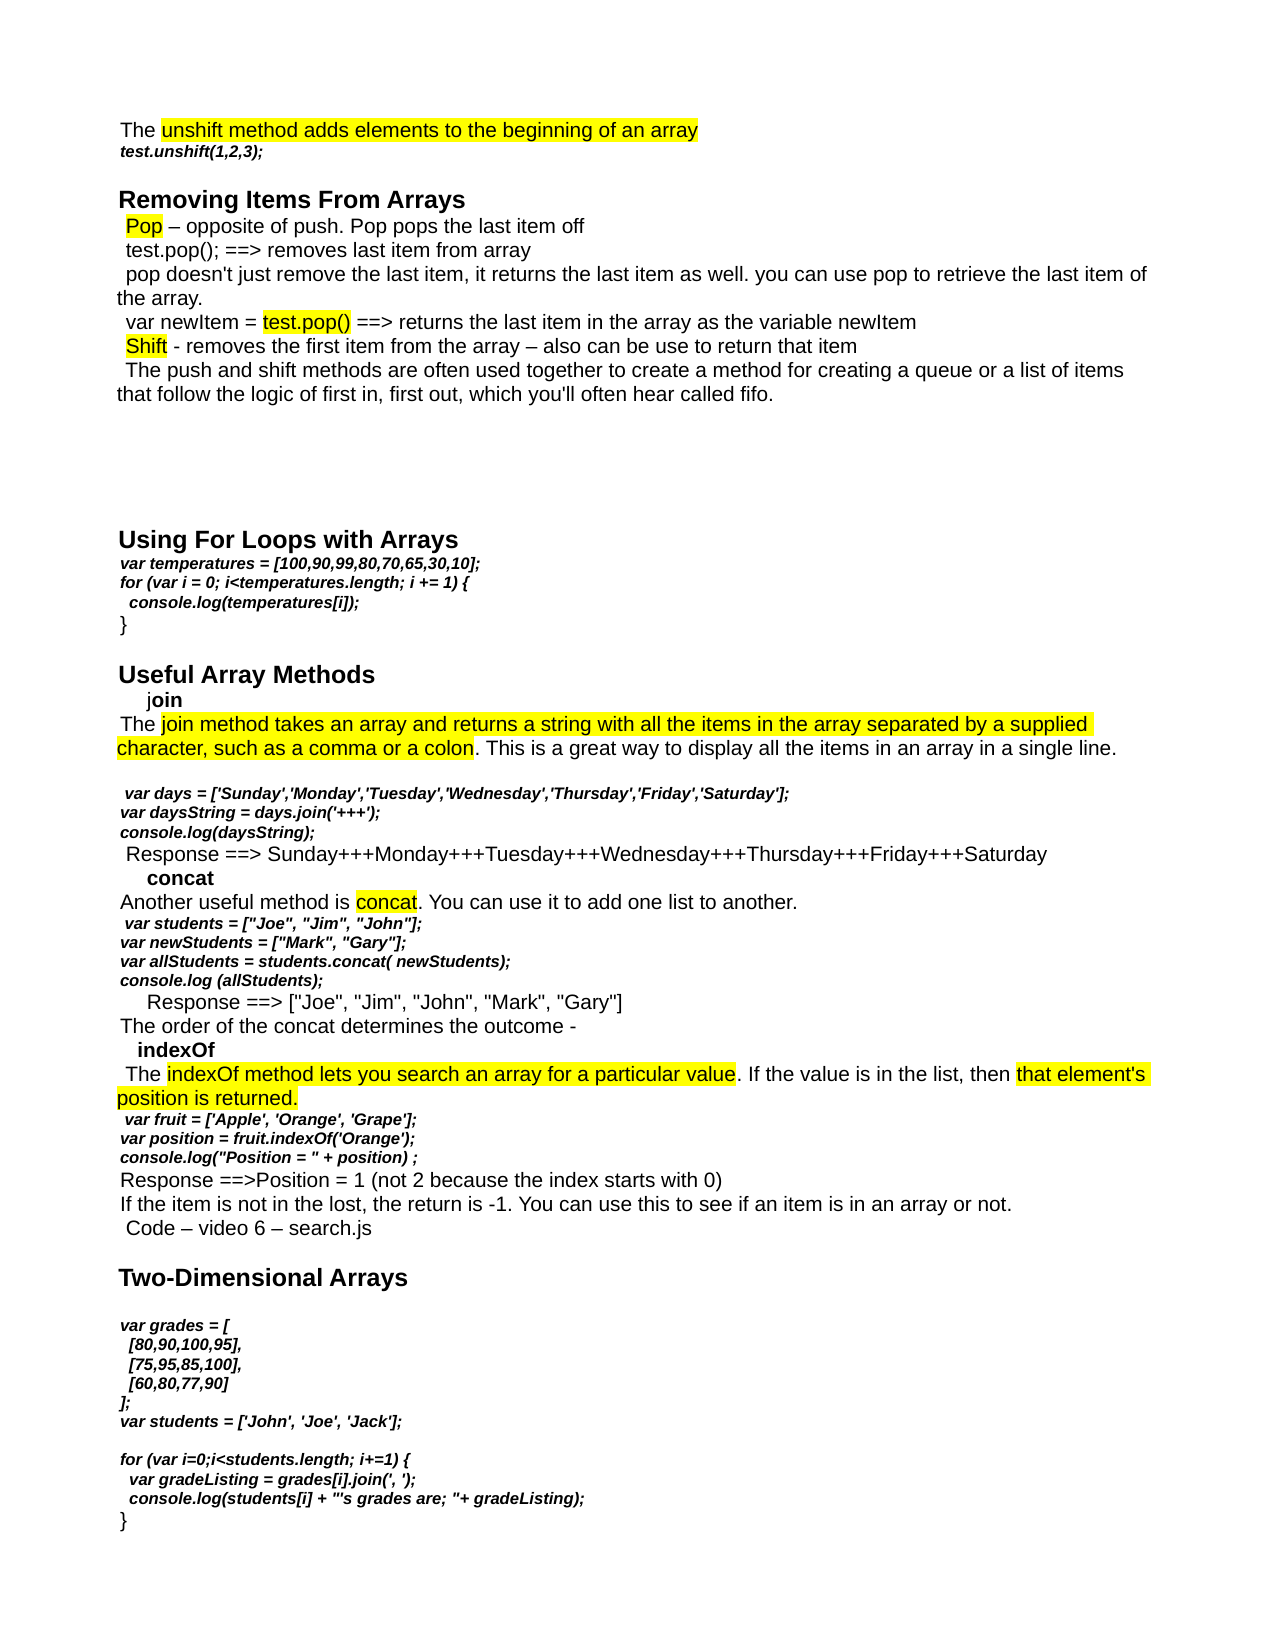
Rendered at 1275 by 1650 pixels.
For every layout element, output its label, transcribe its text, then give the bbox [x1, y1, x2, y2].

text Response ==> ["Joe", "Jim", "John", "Mark", "Gary"] [117, 990, 1157, 1014]
text Response ==>Position = 1 (not 2 because the index starts with 0) [117, 1167, 1157, 1191]
text var newStudents = ["Mark", "Gary"]; [117, 933, 1157, 952]
text console.log(students[i] + "'s grades are; "+ gradeListing); [117, 1488, 1157, 1508]
text If the item is not in the lost, the return is -1. You can use this to see if an item is in an array or not. [117, 1191, 1157, 1215]
subtitle Using For Loops with Arrays [118, 525, 1157, 554]
text console.log(daysString); [117, 822, 1157, 842]
text console.log(temperatures[i]); [117, 592, 1157, 612]
subtitle Useful Array Methods [118, 659, 1157, 688]
text var allStudents = students.concat( newStudents); [117, 952, 1157, 971]
text The join method takes an array and returns a string with all the items in the array separated by a supplied character, such as a comma or a colon. This is a great way to display all the items in an array in a single line. [117, 712, 1157, 760]
text } [117, 1508, 1157, 1532]
text var newItem = test.pop() ==> returns the last item in the array as the variable newItem [117, 310, 1157, 334]
text [60,80,77,90] [117, 1373, 1157, 1393]
text var gradeListing = grades[i].join(', '); [117, 1469, 1157, 1488]
text var daysString = days.join('+++'); [117, 803, 1157, 822]
text [75,95,85,100], [117, 1354, 1157, 1373]
text join [117, 688, 1157, 712]
text The unshift method adds elements to the beginning of an array [117, 118, 1157, 142]
text Pop – opposite of push. Pop pops the last item off [117, 214, 1157, 238]
text pop doesn't just remove the last item, it returns the last item as well. you can use pop to retrieve the last item of the array. [117, 262, 1157, 310]
subtitle Removing Items From Arrays [118, 185, 1157, 214]
text test.unshift(1,2,3); [117, 142, 1157, 161]
text var days = ['Sunday','Monday','Tuesday','Wednesday','Thursday','Friday','Saturday']; [117, 784, 1157, 803]
text The order of the concat determines the outcome - [117, 1014, 1157, 1038]
text ]; [117, 1393, 1157, 1412]
text console.log (allStudents); [117, 971, 1157, 990]
text console.log("Position = " + position) ; [117, 1148, 1157, 1167]
text for (var i = 0; i<temperatures.length; i += 1) { [117, 573, 1157, 592]
text Another useful method is concat. You can use it to add one list to another. [117, 889, 1157, 913]
text Response ==> Sunday+++Monday+++Tuesday+++Wednesday+++Thursday+++Friday+++Saturday [117, 842, 1157, 866]
text var students = ["Joe", "Jim", "John"]; [117, 913, 1157, 933]
text The push and shift methods are often used together to create a method for creating a queue or a list of items that follow the logic of first in, first out, which you'll often hear called fifo. [117, 358, 1157, 406]
text concat [117, 866, 1157, 889]
text var grades = [ [117, 1316, 1157, 1335]
text test.pop(); ==> removes last item from array [117, 238, 1157, 262]
text var students = ['John', 'Joe', 'Jack']; [117, 1412, 1157, 1431]
text var temperatures = [100,90,99,80,70,65,30,10]; [117, 554, 1157, 573]
text Shift - removes the first item from the array – also can be use to return that item [117, 334, 1157, 358]
text [80,90,100,95], [117, 1335, 1157, 1354]
subtitle Two-Dimensional Arrays [118, 1263, 1157, 1292]
text indexOf [117, 1038, 1157, 1062]
text var position = fruit.indexOf('Orange'); [117, 1129, 1157, 1148]
text } [117, 612, 1157, 636]
text var fruit = ['Apple', 'Orange', 'Grape']; [117, 1110, 1157, 1129]
text for (var i=0;i<students.length; i+=1) { [117, 1450, 1157, 1469]
text Code – video 6 – search.js [117, 1215, 1157, 1239]
text The indexOf method lets you search an array for a particular value. If the value is in the list, then that element's position is returned. [117, 1062, 1157, 1110]
